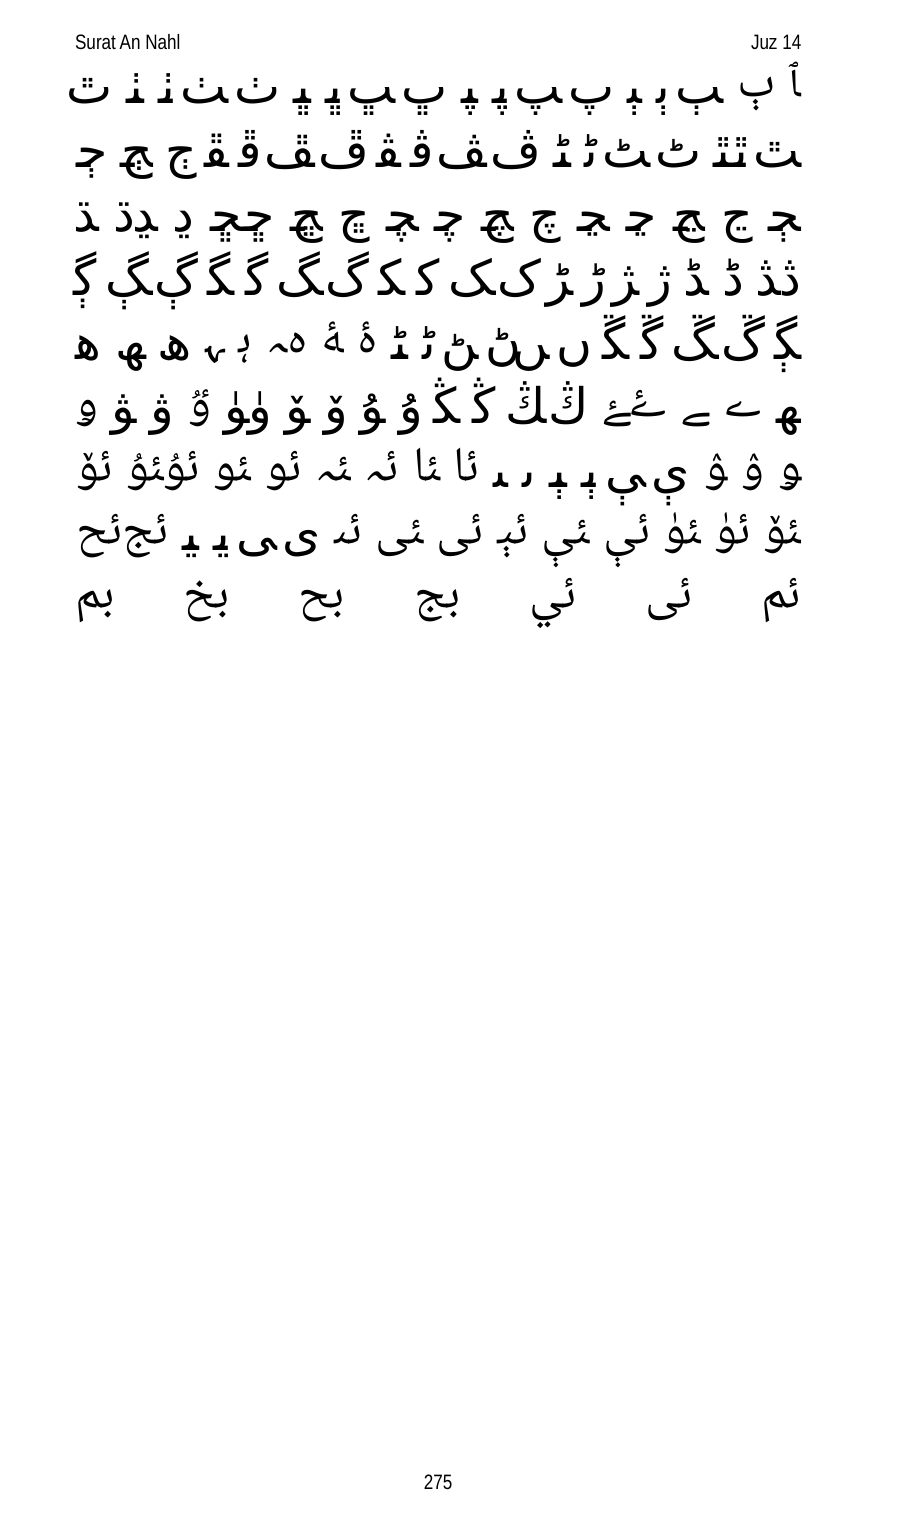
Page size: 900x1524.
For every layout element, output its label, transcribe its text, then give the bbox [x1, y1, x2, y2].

text ﭑ ﭒ ﭓ ﭔ ﭕ ﭖ ﭗ ﭘ ﭙ ﭚ ﭛ ﭜ ﭝ ﭞ ﭟ ﭠ ﭡ ﭢ ﭣ ﭤﭥ ﭦ ﭧ ﭨ ﭩ ﭪ ﭫ ﭬ ﭭ ﭮ ﭯ ﭰ ﭱ ﭲ ﭳ ﭴ ﭵ ﭶ ﭷ ﭸ ﭹ ﭺ ﭻ ﭼ ﭽ ﭾ ﭿ ﮀﮁ ﮂ ﮃﮄ ﮅ ﮆﮇ ﮈ ﮉ ﮊ ﮋ ﮌ ﮍ ﮎ ﮏ ﮐ ﮑ ﮒ ﮓ ﮔ ﮕ ﮖ ﮗ ﮘ ﮙ ﮚ ﮛ ﮜ ﮝ ﮞ ﮟﮠ ﮡ ﮢ ﮣ ﮤ ﮥ ﮦﮧ ﮨ ﮩ ﮪ ﮫ ﮬ ﮭ ﮮ ﮯ ﮰﮱ ﯓ ﯔ ﯕ ﯖ ﯗ ﯘ ﯙ ﯚ ﯛﯜ ﯝ ﯞ ﯟ ﯠ ﯡ ﯢ ﯣ ﯤ ﯥ ﯦ ﯧ ﯨ ﯩ ﯪ ﯫ ﯬ ﯭ ﯮ ﯯ ﯰﯱ ﯲ ﯳ ﯴ ﯵ ﯶ ﯷ ﯸ ﯹ ﯺ ﯻ ﯼ ﯽ ﯾ ﯿ ﰀﰁ ﰂ ﰃ ﰄ ﰅ ﰆ ﰇ ﰈ [75, 60, 801, 635]
